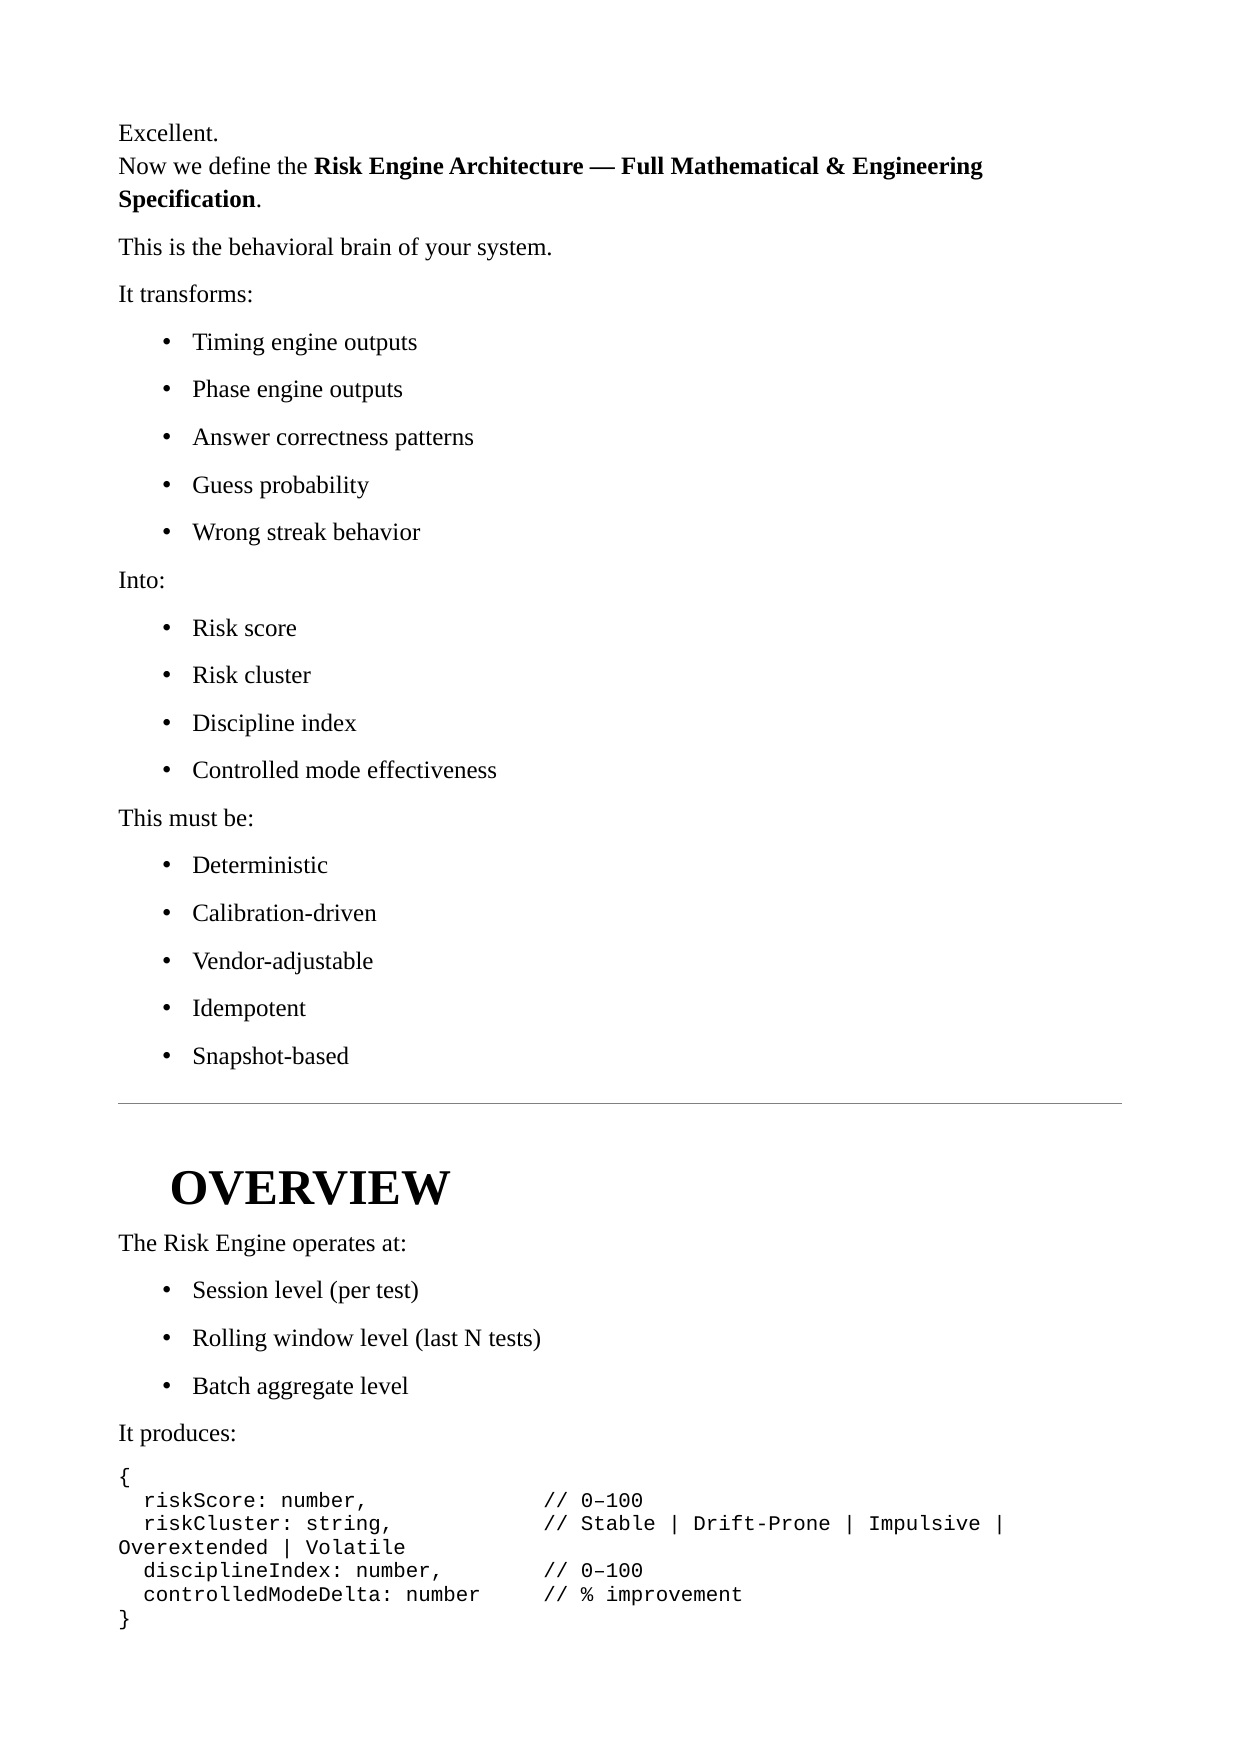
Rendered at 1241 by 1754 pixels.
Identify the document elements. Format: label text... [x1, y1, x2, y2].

list Timing engine outputs [162, 327, 1122, 356]
text It transforms: [118, 279, 1122, 308]
text disciplineIndex: number, // 0–100 [118, 1561, 1122, 1584]
subtitle 🧠 OVERVIEW [118, 1158, 1122, 1215]
text This must be: [118, 803, 1122, 832]
text riskCluster: string, // Stable | Drift-Prone | Impulsive | Overextended | Volatile [118, 1513, 1122, 1561]
list Vendor-adjustable [162, 946, 1122, 974]
list Risk score [162, 613, 1122, 641]
list Idempotent [162, 993, 1122, 1022]
text Into: [118, 565, 1122, 594]
list Deterministic [162, 851, 1122, 879]
text controlledModeDelta: number // % improvement [118, 1584, 1122, 1608]
list Session level (per test) [162, 1276, 1122, 1304]
text Excellent. Now we define the Risk Engine Architecture — Full Mathematical & Engineering Specification. [118, 118, 1122, 213]
list Risk cluster [162, 660, 1122, 689]
list Wrong streak behavior [162, 517, 1122, 546]
text { [118, 1466, 1122, 1489]
text riskScore: number, // 0–100 [118, 1489, 1122, 1513]
list Snapshot-based [162, 1041, 1122, 1070]
list Phase engine outputs [162, 374, 1122, 403]
list Discipline index [162, 708, 1122, 737]
text This is the behavioral brain of your system. [118, 232, 1122, 261]
list Answer correctness patterns [162, 422, 1122, 451]
text The Risk Engine operates at: [118, 1228, 1122, 1257]
list Guess probability [162, 470, 1122, 498]
list Calibration-driven [162, 898, 1122, 927]
text } [118, 1608, 1122, 1631]
list Controlled mode effectiveness [162, 755, 1122, 784]
list Rolling window level (last N tests) [162, 1323, 1122, 1352]
list Batch aggregate level [162, 1371, 1122, 1399]
text It produces: [118, 1418, 1122, 1447]
